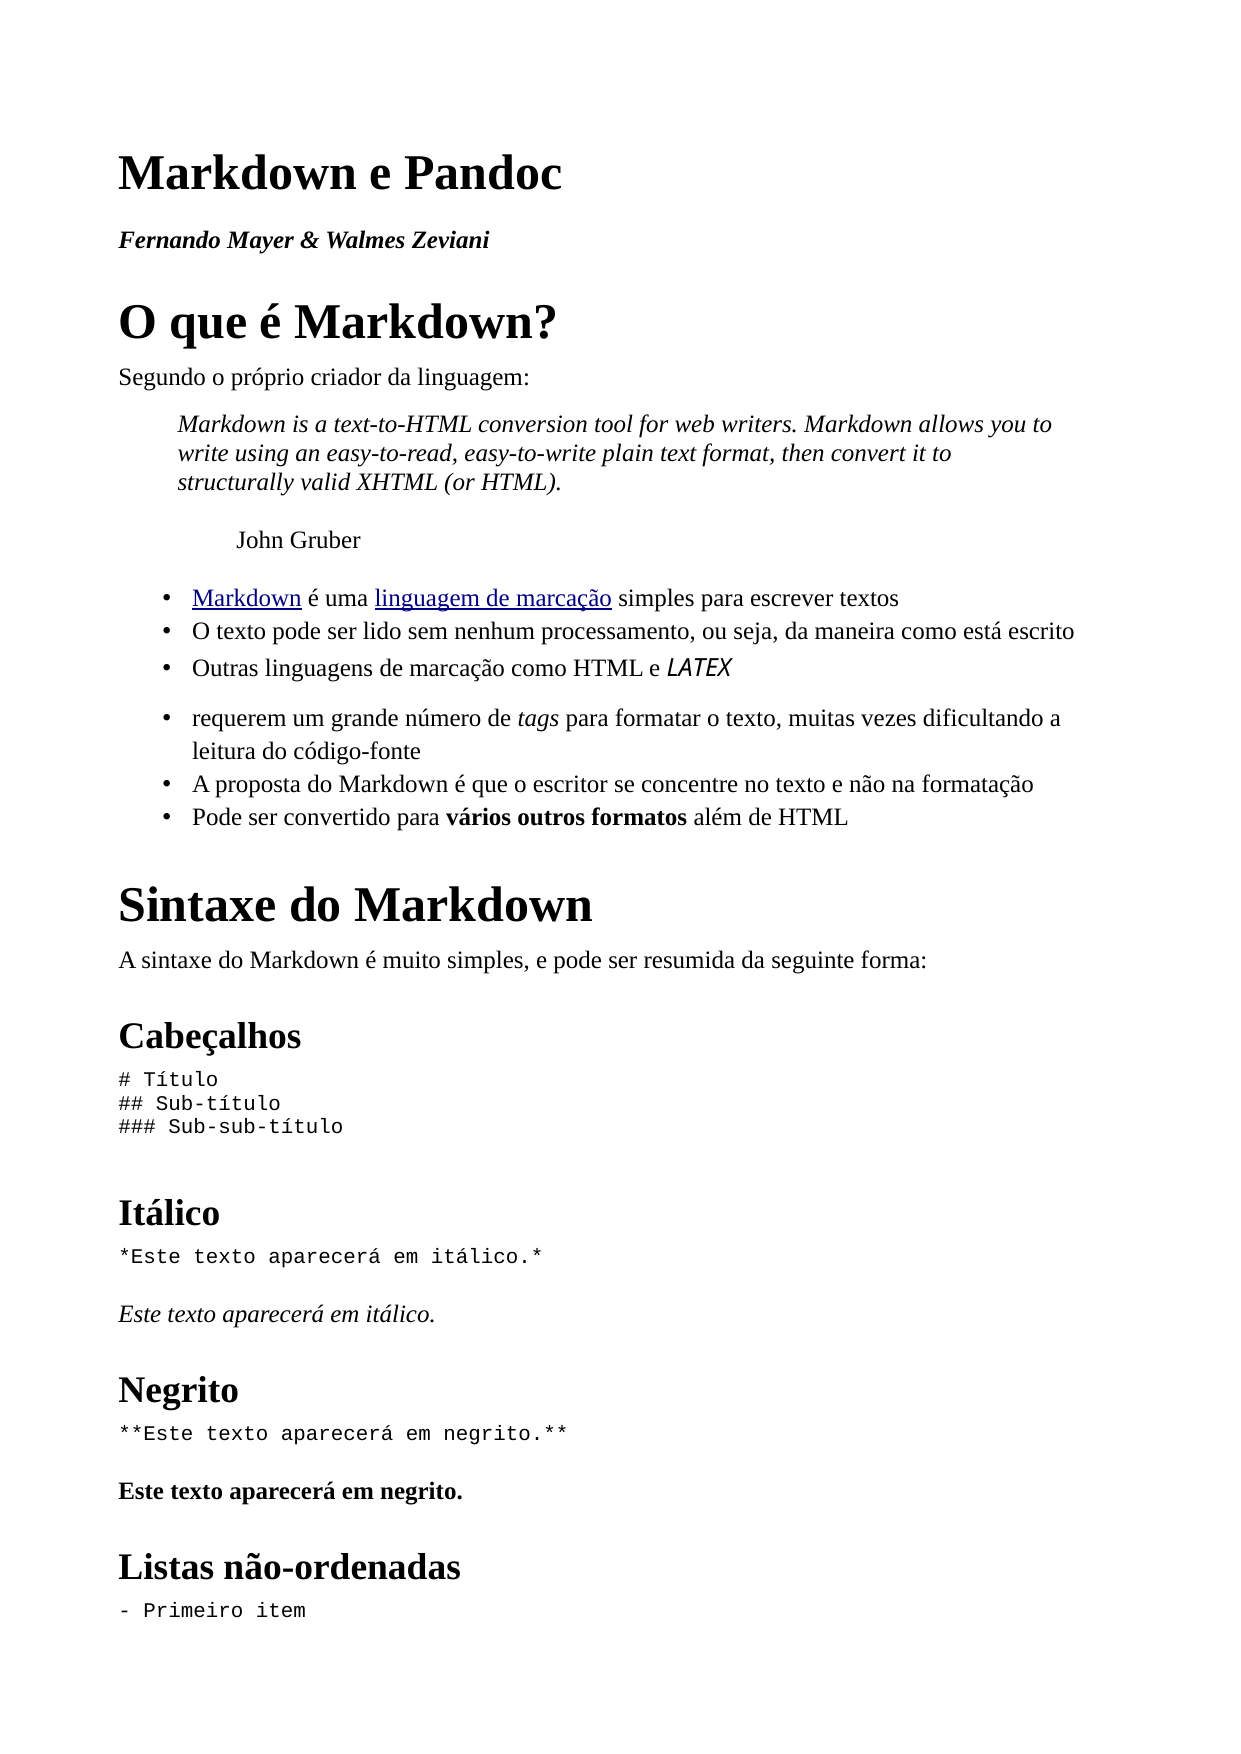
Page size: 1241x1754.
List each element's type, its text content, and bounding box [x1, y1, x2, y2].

text Este texto aparecerá em negrito. [118, 1476, 1122, 1505]
subtitle Cabeçalhos [118, 1013, 1122, 1056]
list Markdown é uma linguagem de marcação simples para escrever textos [162, 583, 1122, 612]
list Outras linguagens de marcação como HTML e LATEX [162, 649, 1122, 683]
text *Este texto aparecerá em itálico.* [118, 1246, 1122, 1269]
subtitle Fernando Mayer & Walmes Zeviani [118, 226, 1122, 254]
text A sintaxe do Markdown é muito simples, e pode ser resumida da seguinte forma: [118, 945, 1122, 974]
text - Primeiro item [118, 1600, 1122, 1624]
list Pode ser convertido para vários outros formatos além de HTML [162, 802, 1122, 831]
text ### Sub-sub-título [118, 1116, 1122, 1140]
text Markdown is a text-to-HTML conversion tool for web writers. Markdown allows you to write using an easy-to-read, easy-to-write plain text format, then convert it to structurally valid XHTML (or HTML). [177, 409, 1063, 496]
text ## Sub-título [118, 1093, 1122, 1116]
subtitle Listas não-ordenadas [118, 1544, 1122, 1588]
text John Gruber [236, 525, 1004, 554]
subtitle O que é Markdown? [118, 292, 1122, 349]
list requerem um grande número de tags para formatar o texto, muitas vezes dificultando a leitura do código-fonte [162, 703, 1122, 765]
subtitle Markdown e Pandoc [118, 143, 1122, 201]
subtitle Itálico [118, 1190, 1122, 1233]
list A proposta do Markdown é que o escritor se concentre no texto e não na formatação [162, 769, 1122, 798]
list O texto pode ser lido sem nenhum processamento, ou seja, da maneira como está escrito [162, 616, 1122, 645]
text **Este texto aparecerá em negrito.** [118, 1423, 1122, 1447]
text # Título [118, 1069, 1122, 1093]
subtitle Negrito [118, 1367, 1122, 1411]
text Este texto aparecerá em itálico. [118, 1299, 1122, 1328]
text Segundo o próprio criador da linguagem: [118, 362, 1122, 391]
subtitle Sintaxe do Markdown [118, 875, 1122, 932]
